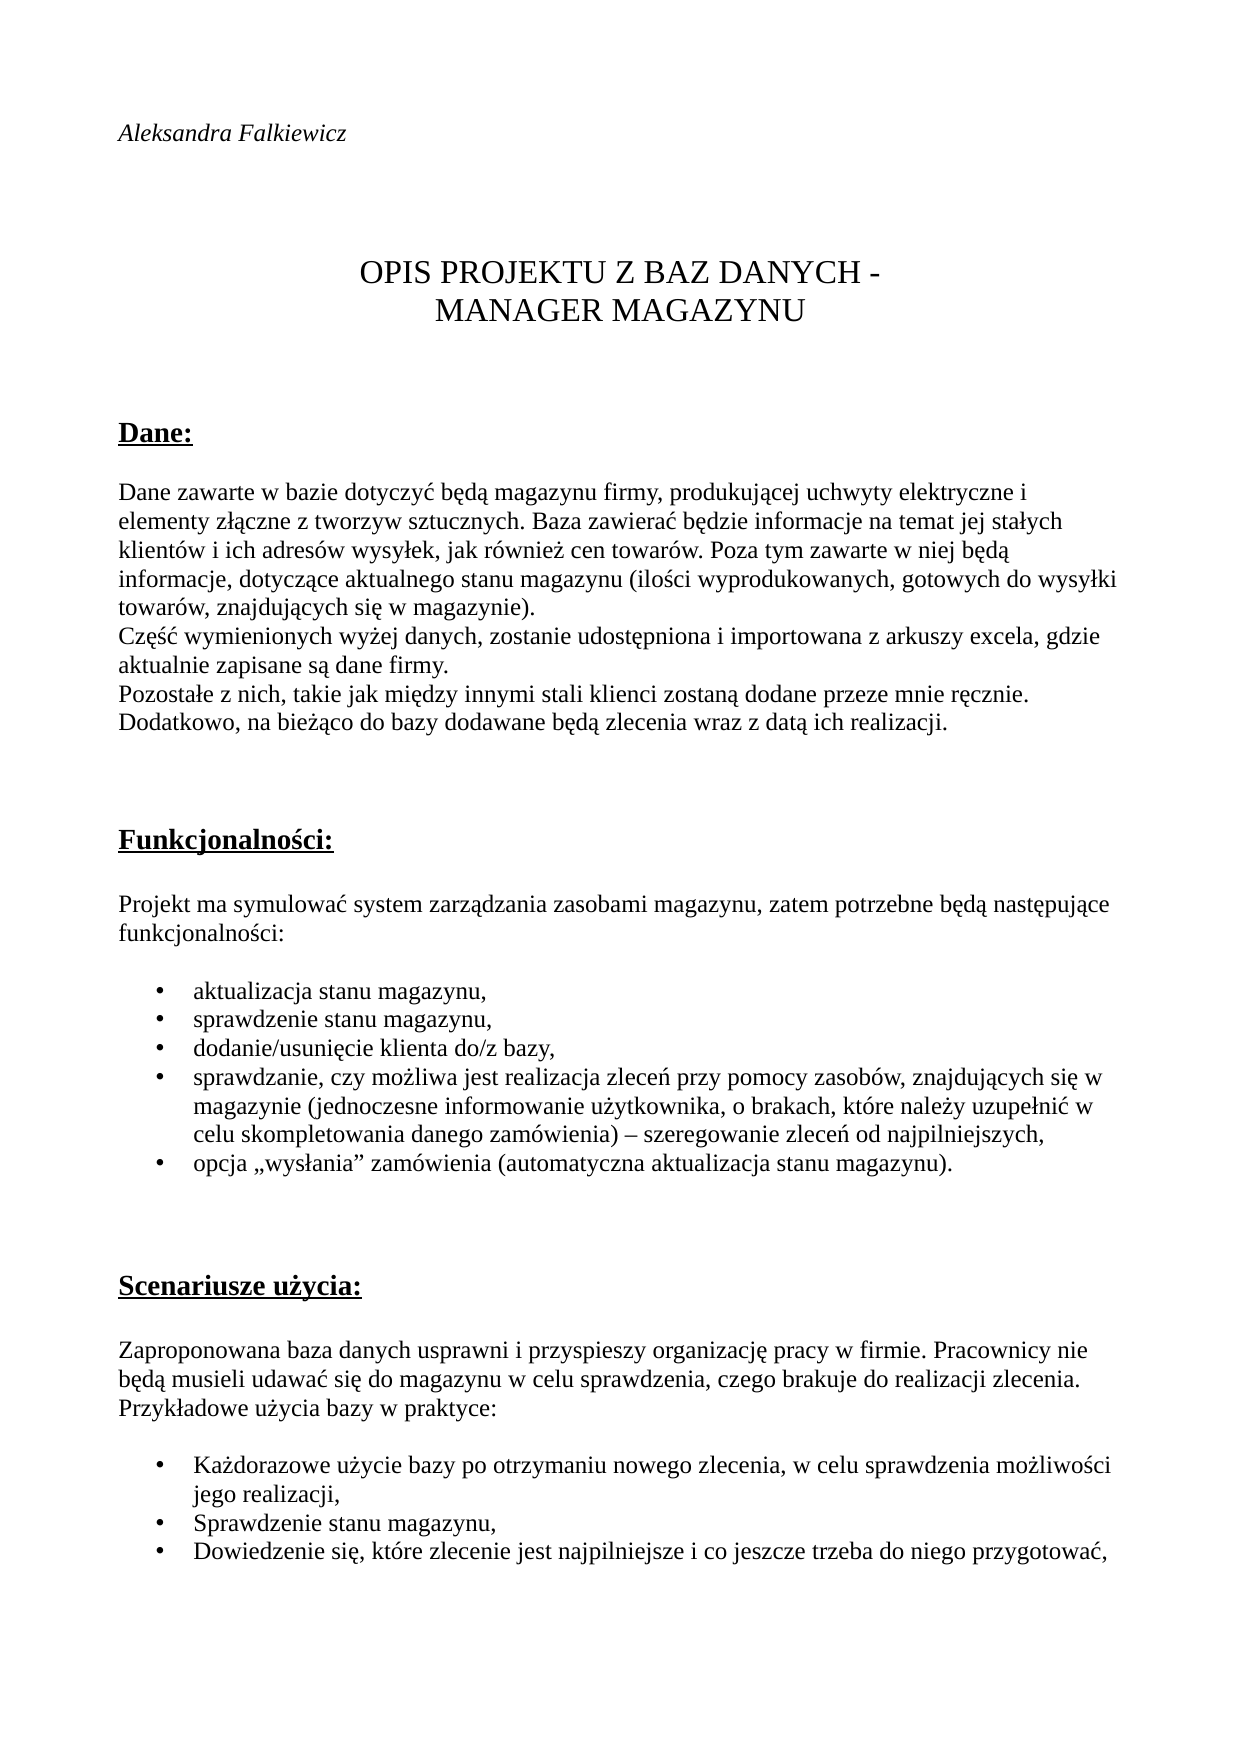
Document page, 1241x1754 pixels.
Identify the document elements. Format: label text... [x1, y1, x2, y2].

text OPIS PROJEKTU Z BAZ DANYCH - [118, 252, 1122, 291]
list sprawdzenie stanu magazynu, [156, 1004, 1122, 1033]
list dodanie/usunięcie klienta do/z bazy, [156, 1033, 1122, 1062]
text Dane: [118, 415, 1122, 449]
list Sprawdzenie stanu magazynu, [156, 1508, 1122, 1536]
text Dane zawarte w bazie dotyczyć będą magazynu firmy, produkującej uchwyty elektryczne i elementy złączne z tworzyw sztucznych. Baza zawierać będzie informacje na temat jej stałych klientów i ich adresów wysyłek, jak również cen towarów. Poza tym zawarte w niej będą informacje, dotyczące aktualnego stanu magazynu (ilości wyprodukowanych, gotowych do wysyłki towarów, znajdujących się w magazynie). [118, 477, 1122, 621]
list sprawdzanie, czy możliwa jest realizacja zleceń przy pomocy zasobów, znajdujących się w magazynie (jednoczesne informowanie użytkownika, o brakach, które należy uzupełnić w celu skompletowania danego zamówienia) – szeregowanie zleceń od najpilniejszych, [156, 1062, 1122, 1148]
text Zaproponowana baza danych usprawni i przyspieszy organizację pracy w firmie. Pracownicy nie będą musieli udawać się do magazynu w celu sprawdzenia, czego brakuje do realizacji zlecenia. [118, 1335, 1122, 1393]
text Część wymienionych wyżej danych, zostanie udostępniona i importowana z arkuszy excela, gdzie aktualnie zapisane są dane firmy. [118, 621, 1122, 679]
text Przykładowe użycia bazy w praktyce: [118, 1393, 1122, 1421]
text Aleksandra Falkiewicz [118, 118, 1122, 147]
text Scenariusze użycia: [118, 1268, 1122, 1302]
list Dowiedzenie się, które zlecenie jest najpilniejsze i co jeszcze trzeba do niego przygotować, [156, 1536, 1122, 1565]
text Funkcjonalności: [118, 822, 1122, 856]
list opcja „wysłania” zamówienia (automatyczna aktualizacja stanu magazynu). [156, 1148, 1122, 1177]
text Projekt ma symulować system zarządzania zasobami magazynu, zatem potrzebne będą następujące funkcjonalności: [118, 889, 1122, 947]
list Każdorazowe użycie bazy po otrzymaniu nowego zlecenia, w celu sprawdzenia możliwości jego realizacji, [156, 1450, 1122, 1508]
list aktualizacja stanu magazynu, [156, 976, 1122, 1004]
text Dodatkowo, na bieżąco do bazy dodawane będą zlecenia wraz z datą ich realizacji. [118, 707, 1122, 736]
text MANAGER MAGAZYNU [118, 291, 1122, 329]
text Pozostałe z nich, takie jak między innymi stali klienci zostaną dodane przeze mnie ręcznie. [118, 679, 1122, 707]
